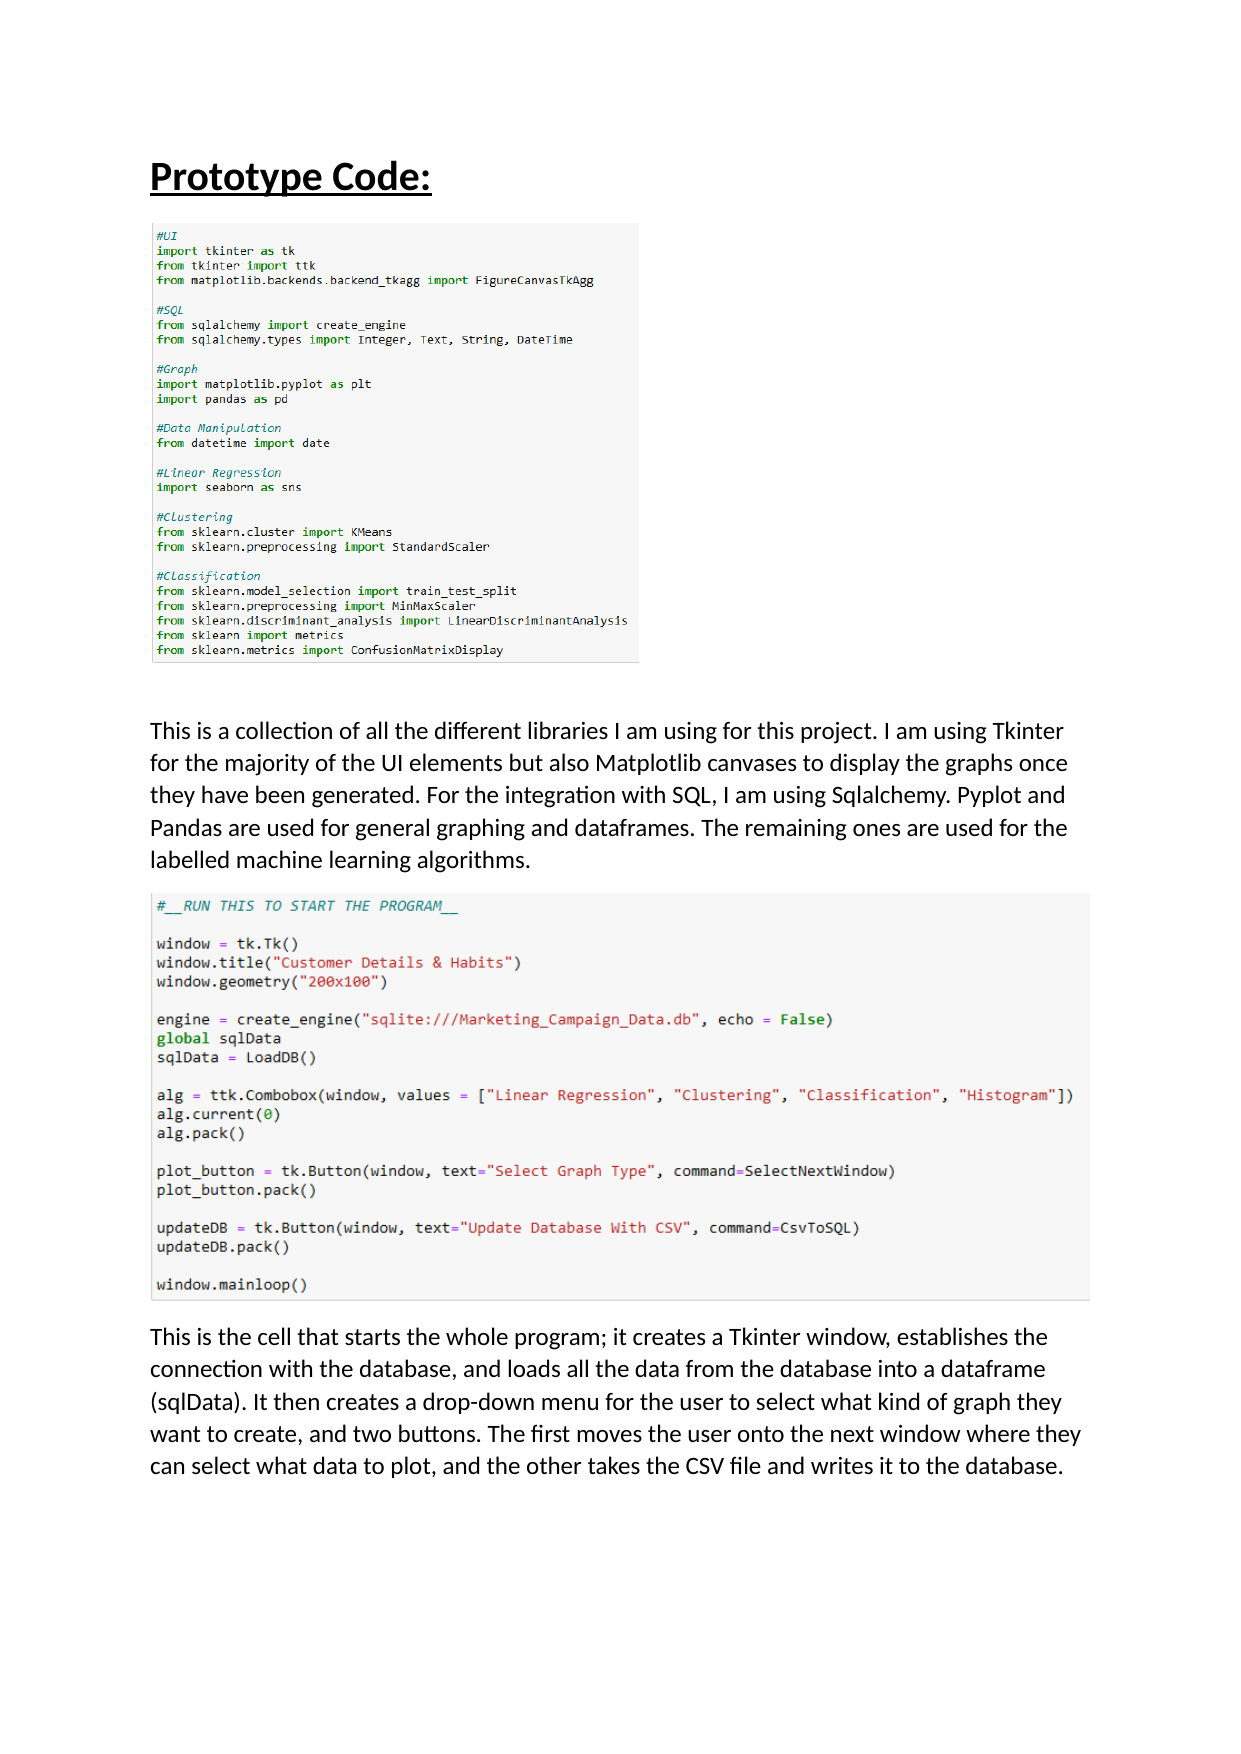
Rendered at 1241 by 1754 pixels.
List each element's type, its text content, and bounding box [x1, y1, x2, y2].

text This is a collection of all the different libraries I am using for this project. I am using Tkinter for the majority of the UI elements but also Matplotlib canvases to display the graphs once they have been generated. For the integration with SQL, I am using Sqlalchemy. Pyplot and Pandas are used for general graphing and dataframes. The remaining ones are used for the labelled machine learning algorithms. [150, 715, 1090, 875]
text Prototype Code: [150, 150, 1090, 201]
text This is the cell that starts the whole program; it creates a Tkinter window, establishes the connection with the database, and loads all the data from the database into a dataframe (sqlData). It then creates a drop-down menu for the user to select what kind of graph they want to create, and two buttons. The first moves the user onto the next window where they can select what data to plot, and the other takes the CSV file and writes it to the database. [150, 1321, 1090, 1481]
